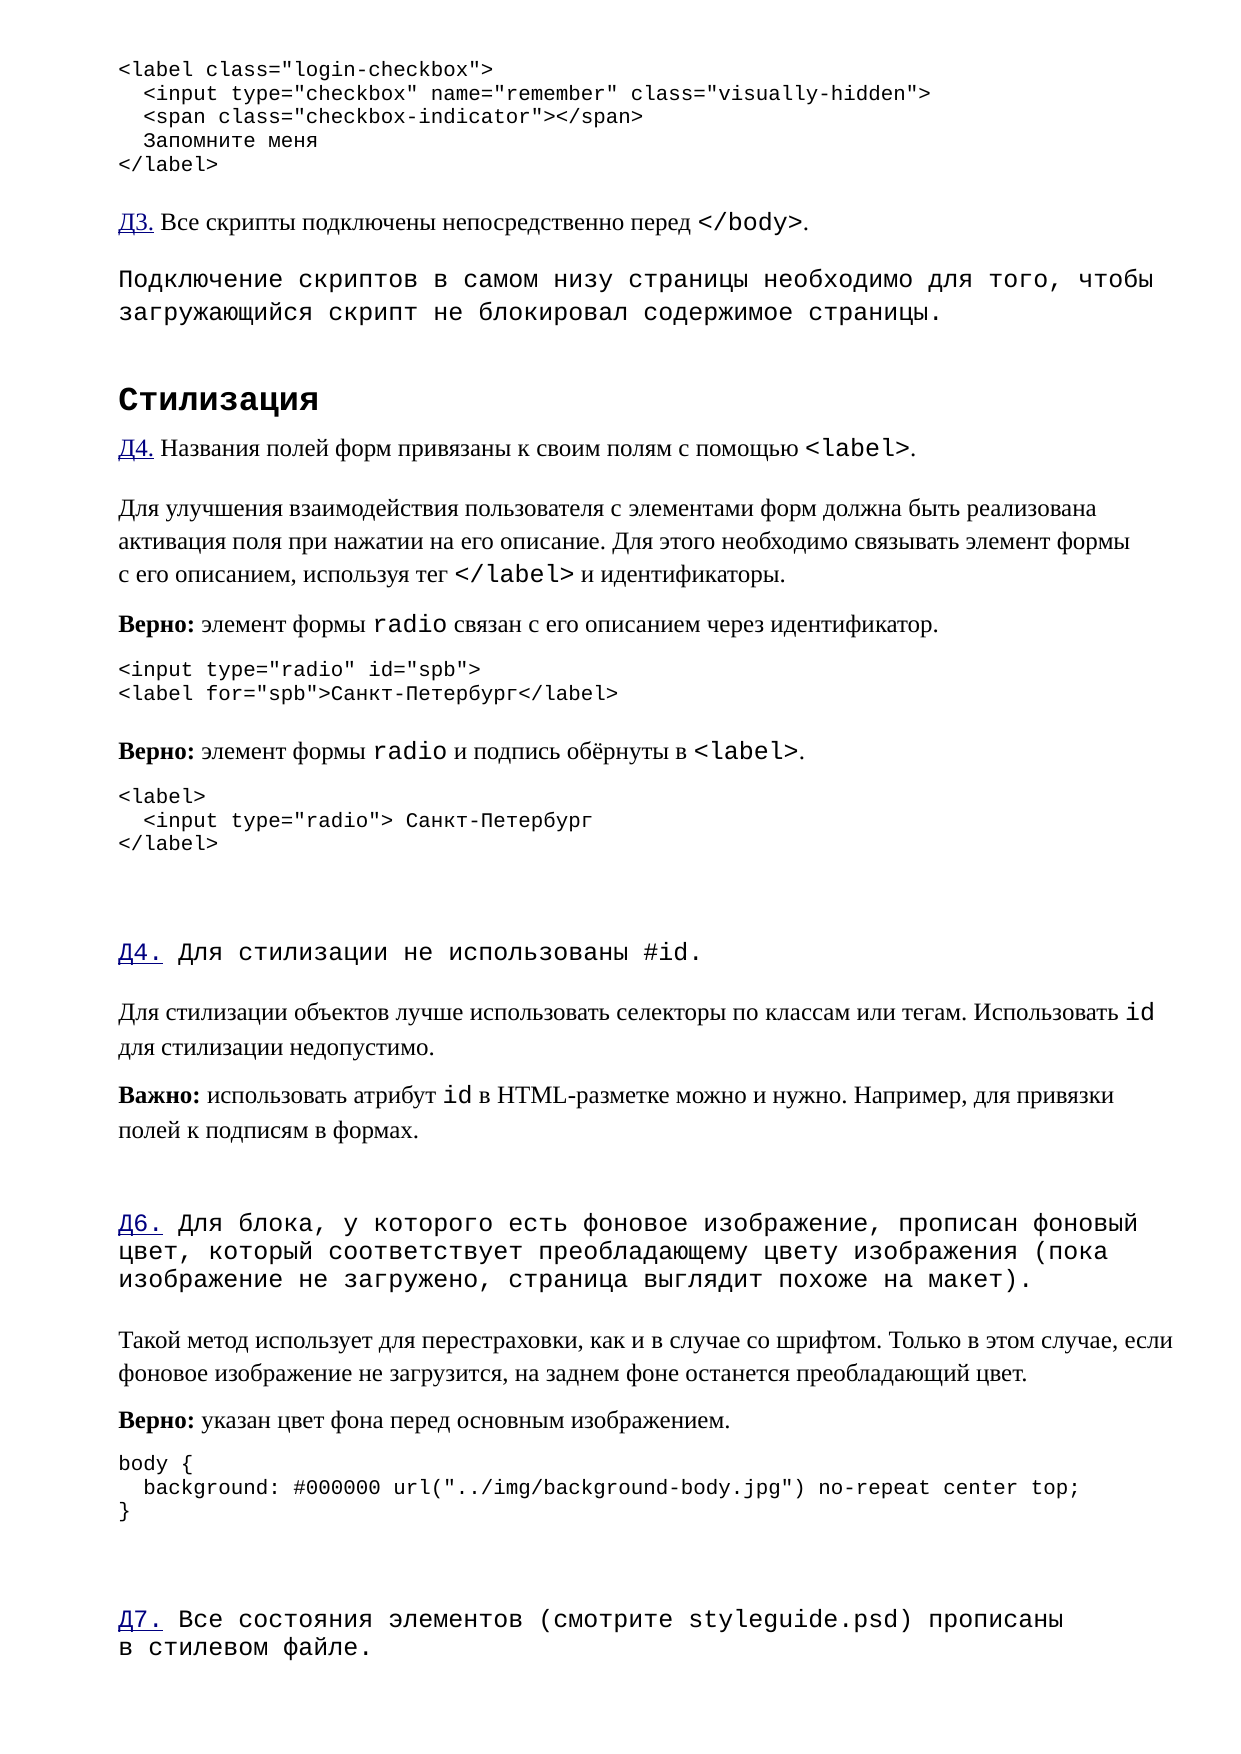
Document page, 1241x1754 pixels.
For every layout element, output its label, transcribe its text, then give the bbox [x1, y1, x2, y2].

text Д4. Названия полей форм привязаны к своим полям с помощью <label>. [118, 433, 1181, 464]
text <label for="spb">Санкт-Петербург</label> [118, 683, 1181, 707]
text <input type="radio"> Санкт-Петербург [118, 810, 1181, 833]
text Такой метод использует для перестраховки, как и в случае со шрифтом. Только в этом случае, если фоновое изображение не загрузится, на заднем фоне останется преобладающий цвет. [118, 1325, 1181, 1387]
text </label> [118, 833, 1181, 857]
text body { [118, 1453, 1181, 1477]
subtitle Стилизация [118, 382, 1181, 420]
text Д4. Для стилизации не использованы #id. [118, 939, 1181, 968]
text Запомните меня [118, 130, 1181, 154]
text background: #000000 url("../img/background-body.jpg") no-repeat center top; [118, 1477, 1181, 1500]
text Важно: использовать атрибут id в HTML-разметке можно и нужно. Например, для привязки полей к подписям в формах. [118, 1080, 1181, 1144]
text Верно: элемент формы radio связан с его описанием через идентификатор. [118, 609, 1181, 640]
text <input type="checkbox" name="remember" class="visually-hidden"> [118, 83, 1181, 106]
text Д3. Все скрипты подключены непосредственно перед </body>. [118, 207, 1181, 238]
text Для улучшения взаимодействия пользователя с элементами форм должна быть реализована активация поля при нажатии на его описание. Для этого необходимо связывать элемент формы с его описанием, используя тег </label> и идентификаторы. [118, 493, 1181, 590]
text <span class="checkbox-indicator"></span> [118, 106, 1181, 130]
text <label class="login-checkbox"> [118, 59, 1181, 83]
text Верно: элемент формы radio и подпись обёрнуты в <label>. [118, 736, 1181, 767]
text } [118, 1500, 1181, 1524]
text Подключение скриптов в самом низу страницы необходимо для того, чтобы загружающийся скрипт не блокировал содержимое страницы. [118, 267, 1181, 328]
text </label> [118, 154, 1181, 177]
text Д6. Для блока, у которого есть фоновое изображение, прописан фоновый цвет, который соответствует преобладающему цвету изображения (пока изображение не загружено, страница выглядит похоже на макет). [118, 1210, 1181, 1295]
text <label> [118, 786, 1181, 810]
text <input type="radio" id="spb"> [118, 659, 1181, 683]
text Д7. Все состояния элементов (смотрите styleguide.psd) прописаны в стилевом файле. [118, 1607, 1181, 1663]
text Для стилизации объектов лучше использовать селекторы по классам или тегам. Использовать id для стилизации недопустимо. [118, 997, 1181, 1061]
text Верно: указан цвет фона перед основным изображением. [118, 1406, 1181, 1434]
